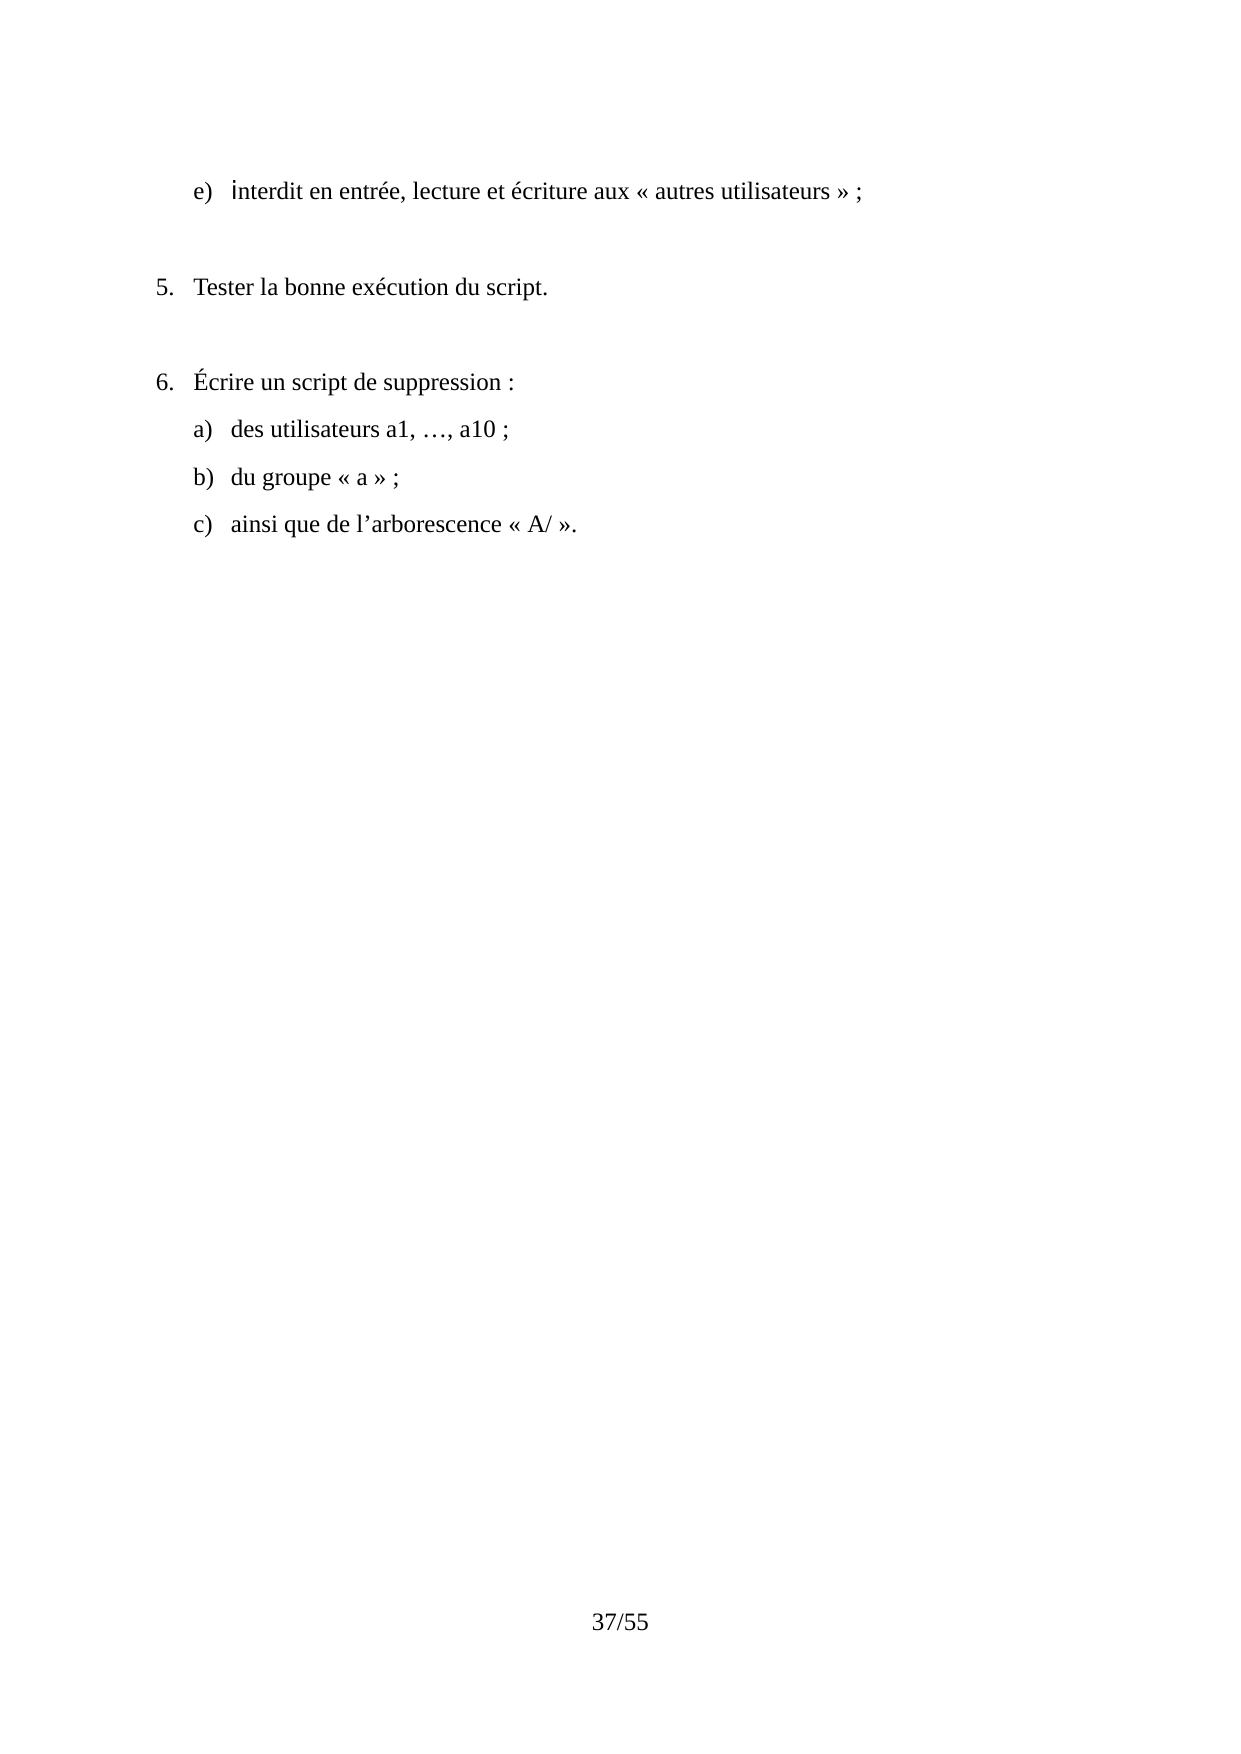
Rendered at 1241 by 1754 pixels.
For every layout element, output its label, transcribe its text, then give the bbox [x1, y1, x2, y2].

list ainsi que de l’arborescence « A/ ». [193, 509, 1122, 538]
list du groupe « a » ; [193, 462, 1122, 491]
list des utilisateurs a1, …, a10 ; [193, 414, 1122, 443]
list Tester la bonne exécution du script. [156, 272, 1122, 300]
list Écrire un script de suppression : [156, 367, 1122, 396]
list interdit en entrée, lecture et écriture aux « autres utilisateurs » ; [193, 176, 1122, 205]
